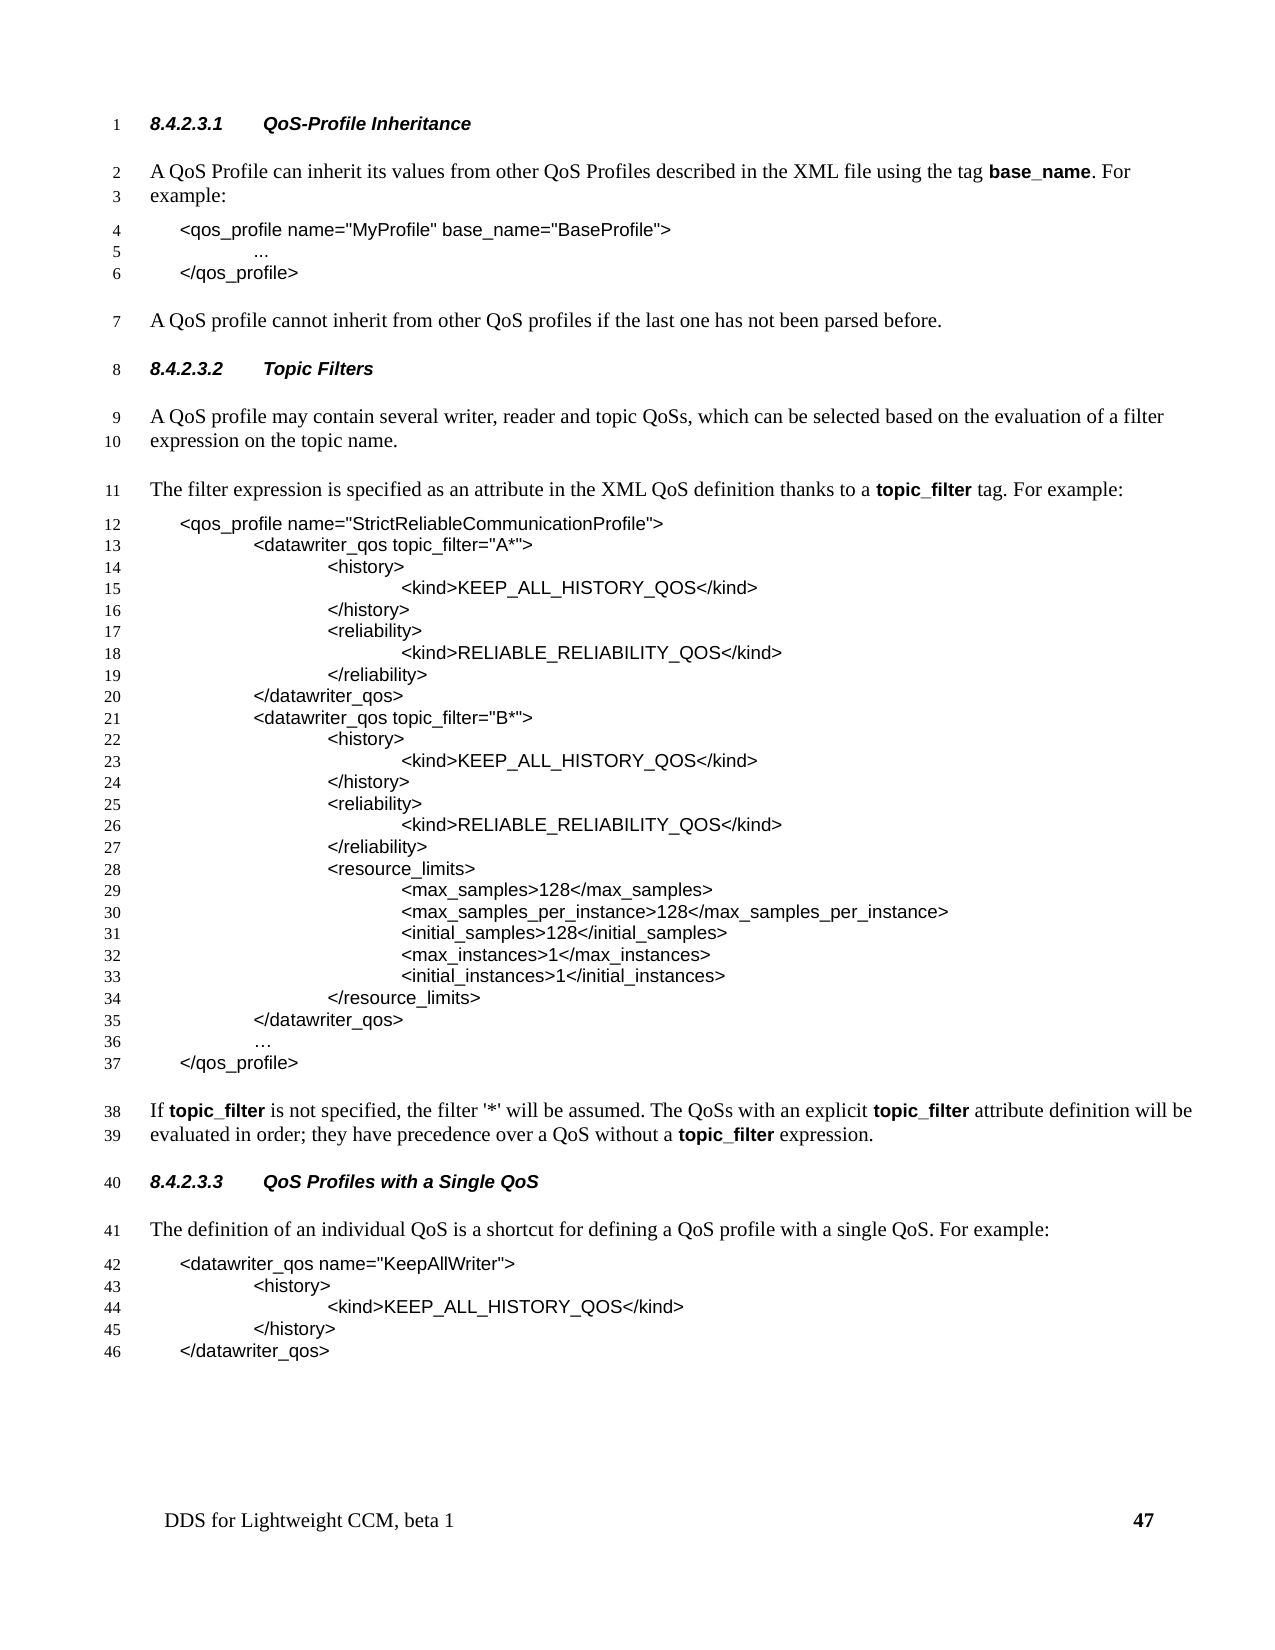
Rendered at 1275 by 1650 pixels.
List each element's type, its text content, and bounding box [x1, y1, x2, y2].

text A QoS profile may contain several writer, reader and topic QoSs, which can be selected based on the evaluation of a filter expression on the topic name. [150, 404, 1200, 452]
text A QoS Profile can inherit its values from other QoS Profiles described in the XML file using the tag base_name. For example: [150, 159, 1200, 207]
text <qos_profile name="StrictReliableCommunicationProfile"> [179, 512, 1200, 534]
text <history> [179, 556, 1200, 577]
text </qos_profile> [179, 1051, 1200, 1073]
text <datawriter_qos topic_filter="B*"> [179, 706, 1200, 728]
subtitle QoS-Profile Inheritance [150, 112, 1200, 134]
text <reliability> [179, 793, 1200, 814]
text <reliability> [179, 620, 1200, 642]
text <kind>KEEP_ALL_HISTORY_QOS</kind> [179, 577, 1200, 599]
text <kind>RELIABLE_RELIABILITY_QOS</kind> [179, 814, 1200, 836]
text … [179, 1030, 1200, 1051]
text <history> [179, 1275, 1200, 1296]
text <kind>KEEP_ALL_HISTORY_QOS</kind> [179, 749, 1200, 771]
text </qos_profile> [179, 262, 1200, 283]
text <max_instances>1</max_instances> [179, 944, 1200, 965]
text <kind>KEEP_ALL_HISTORY_QOS</kind> [179, 1296, 1200, 1318]
text <max_samples_per_instance>128</max_samples_per_instance> [179, 901, 1200, 922]
text The definition of an individual QoS is a shortcut for defining a QoS profile with a single QoS. For example: [150, 1217, 1200, 1241]
text </datawriter_qos> [179, 1339, 1200, 1361]
text </datawriter_qos> [179, 1008, 1200, 1030]
text <qos_profile name="MyProfile" base_name="BaseProfile"> [179, 219, 1200, 240]
subtitle Topic Filters [150, 357, 1200, 379]
subtitle QoS Profiles with a Single QoS [150, 1171, 1200, 1192]
text </history> [179, 771, 1200, 793]
text <datawriter_qos name="KeepAllWriter"> [179, 1253, 1200, 1275]
text A QoS profile cannot inherit from other QoS profiles if the last one has not been parsed before. [150, 308, 1200, 332]
text </datawriter_qos> [179, 685, 1200, 706]
text <kind>RELIABLE_RELIABILITY_QOS</kind> [179, 642, 1200, 663]
text </resource_limits> [179, 987, 1200, 1008]
text The filter expression is specified as an attribute in the XML QoS definition thanks to a topic_filter tag. For example: [150, 477, 1200, 501]
text <max_samples>128</max_samples> [179, 879, 1200, 901]
text <datawriter_qos topic_filter="A*"> [179, 534, 1200, 556]
text <history> [179, 728, 1200, 749]
text <initial_instances>1</initial_instances> [179, 965, 1200, 987]
text If topic_filter is not specified, the filter '*' will be assumed. The QoSs with an explicit topic_filter attribute definition will be evaluated in order; they have precedence over a QoS without a topic_filter expression. [150, 1098, 1200, 1146]
text </history> [179, 1318, 1200, 1339]
text </reliability> [179, 836, 1200, 857]
text </reliability> [179, 663, 1200, 685]
text <initial_samples>128</initial_samples> [179, 922, 1200, 944]
text <resource_limits> [179, 857, 1200, 879]
text ... [179, 240, 1200, 262]
text </history> [179, 599, 1200, 620]
